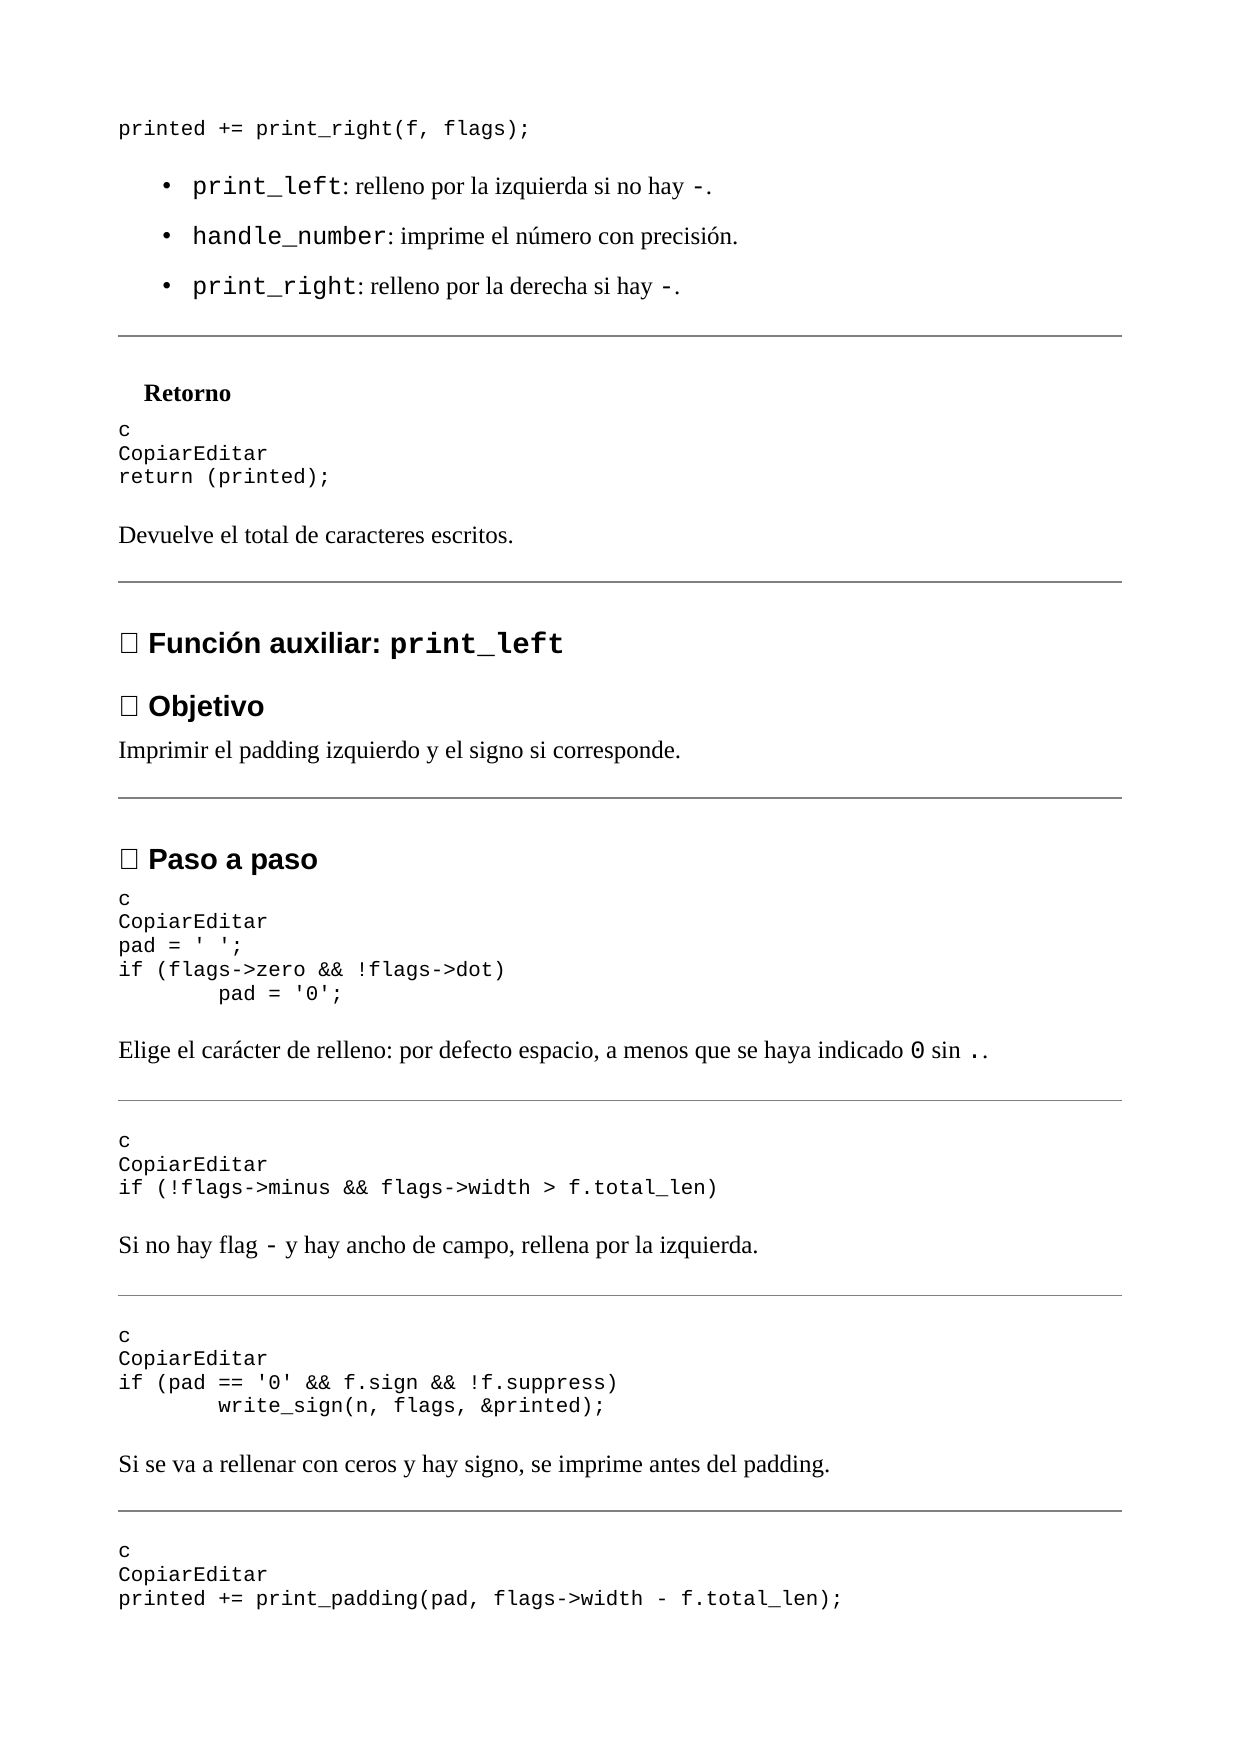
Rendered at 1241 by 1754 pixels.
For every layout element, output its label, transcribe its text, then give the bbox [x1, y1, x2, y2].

text CopiarEditar [118, 1564, 1122, 1588]
subtitle 🧠 Paso a paso [118, 842, 1122, 875]
text Elige el carácter de relleno: por defecto espacio, a menos que se haya indicado 0 sin .. [118, 1036, 1122, 1066]
text Si no hay flag - y hay ancho de campo, rellena por la izquierda. [118, 1230, 1122, 1261]
text return (printed); [118, 467, 1122, 490]
text Devuelve el total de caracteres escritos. [118, 520, 1122, 548]
list print_right: relleno por la derecha si hay -. [162, 271, 1122, 302]
text Imprimir el padding izquierdo y el signo si corresponde. [118, 735, 1122, 764]
text if (!flags->minus && flags->width > f.total_len) [118, 1177, 1122, 1201]
text Si se va a rellenar con ceros y hay signo, se imprime antes del padding. [118, 1449, 1122, 1477]
subtitle 🔧 Función auxiliar: print_left [118, 626, 1122, 662]
list print_left: relleno por la izquierda si no hay -. [162, 171, 1122, 202]
text pad = ' '; [118, 935, 1122, 959]
text c [118, 1324, 1122, 1348]
subtitle ✅ Retorno [118, 378, 1122, 407]
text write_sign(n, flags, &printed); [118, 1396, 1122, 1419]
text c [118, 419, 1122, 443]
subtitle 📌 Objetivo [118, 689, 1122, 723]
text if (flags->zero && !flags->dot) [118, 959, 1122, 982]
text printed += print_padding(pad, flags->width - f.total_len); [118, 1588, 1122, 1611]
text CopiarEditar [118, 1348, 1122, 1372]
text c [118, 1130, 1122, 1153]
text pad = '0'; [118, 982, 1122, 1006]
text c [118, 1541, 1122, 1564]
text printed += print_right(f, flags); [118, 118, 1122, 142]
text if (pad == '0' && f.sign && !f.suppress) [118, 1372, 1122, 1396]
text CopiarEditar [118, 912, 1122, 935]
text c [118, 888, 1122, 912]
list handle_number: imprime el número con precisión. [162, 221, 1122, 252]
text CopiarEditar [118, 1153, 1122, 1177]
text CopiarEditar [118, 443, 1122, 467]
